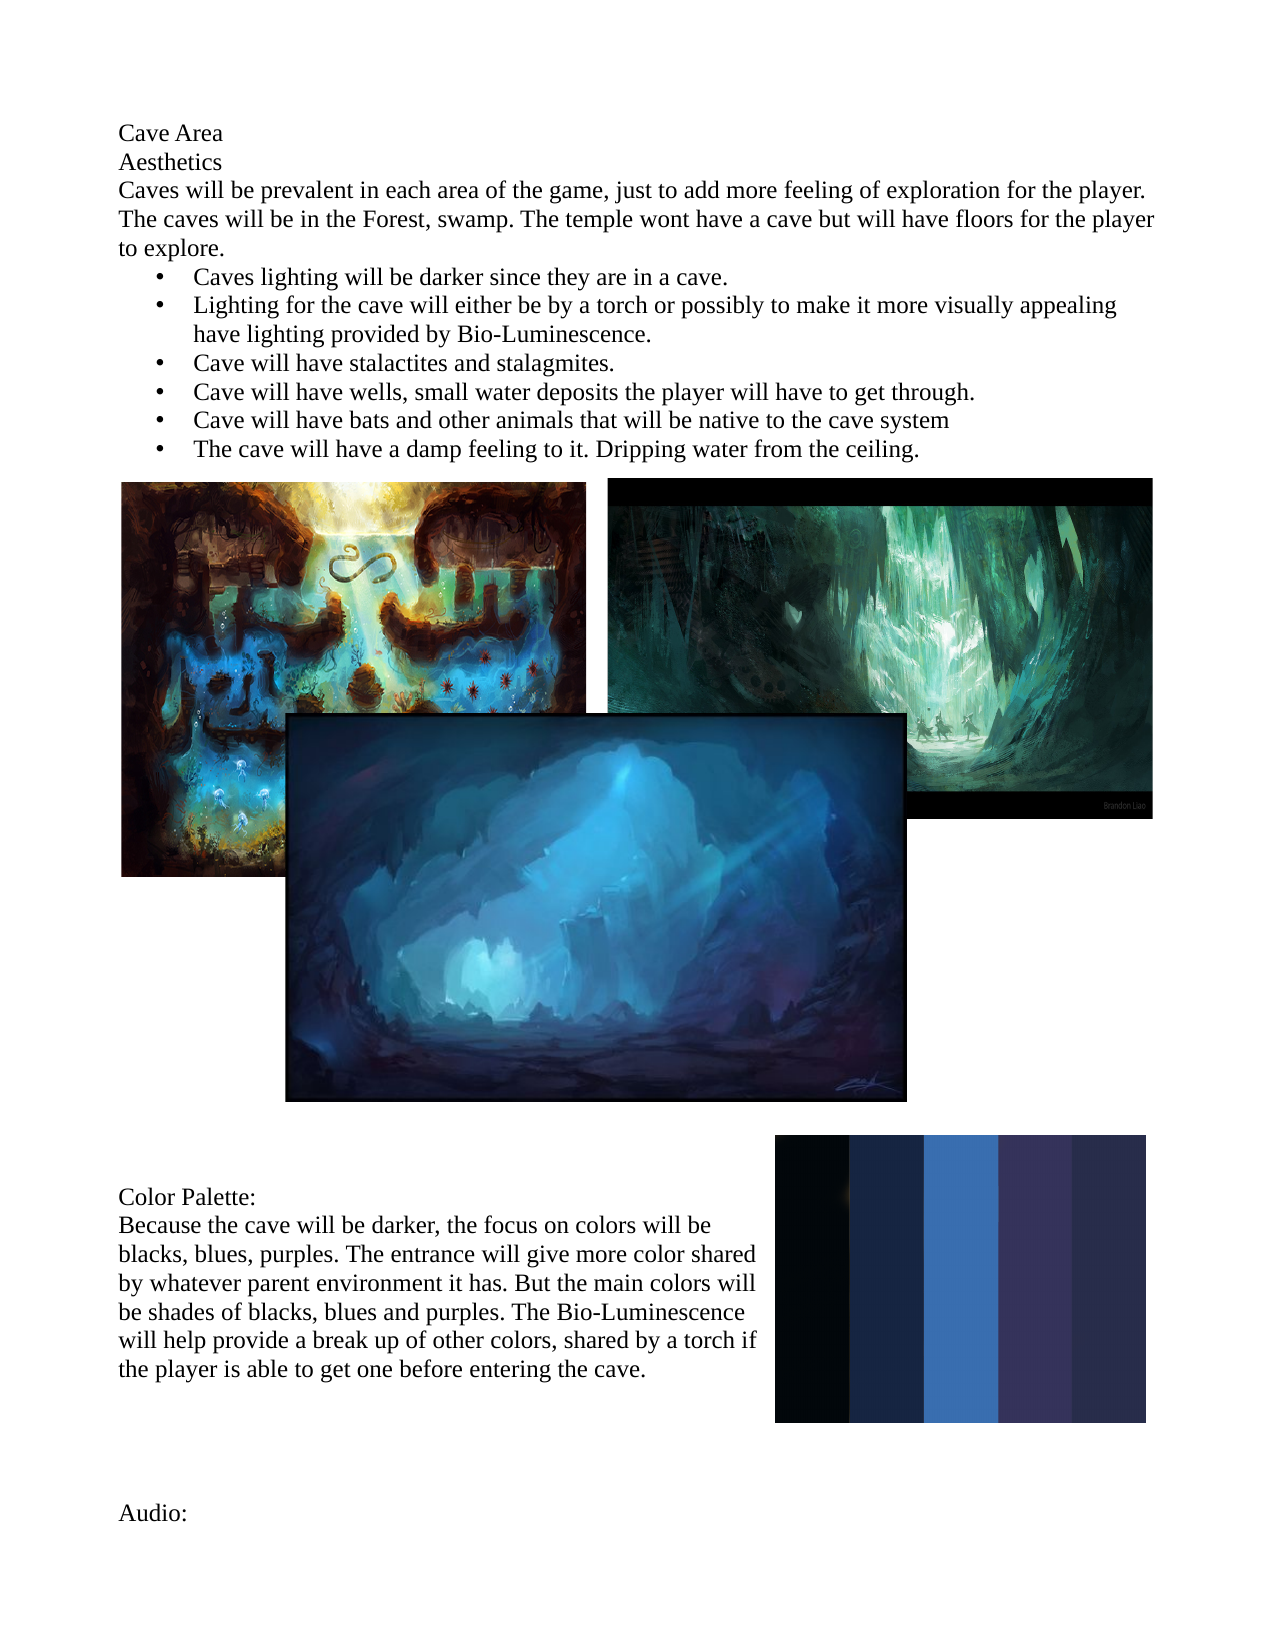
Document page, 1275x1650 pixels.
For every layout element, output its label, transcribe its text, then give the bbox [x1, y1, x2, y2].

text Because the cave will be darker, the focus on colors will be blacks, blues, purples. The entrance will give more color shared by whatever parent environment it has. But the main colors will be shades of blacks, blues and purples. The Bio-Luminescence will help provide a break up of other colors, shared by a torch if the player is able to get one before entering the cave. [118, 1211, 775, 1383]
text Cave Area [118, 118, 1157, 147]
list Caves lighting will be darker since they are in a cave. [156, 262, 1157, 291]
list The cave will have a damp feeling to it. Dripping water from the ceiling. [156, 434, 1157, 463]
list Lighting for the cave will either be by a torch or possibly to make it more visually appealing have lighting provided by Bio-Luminescence. [156, 291, 1157, 348]
picture [775, 1135, 1146, 1423]
text Caves will be prevalent in each area of the game, just to add more feeling of exploration for the player. The caves will be in the Forest, swamp. The temple wont have a cave but will have floors for the player to explore. [118, 176, 1157, 262]
text Aesthetics [118, 147, 1157, 176]
list Cave will have wells, small water deposits the player will have to get through. [156, 377, 1157, 406]
text Color Palette: [118, 1182, 775, 1211]
text Audio: [118, 1498, 1157, 1527]
list Cave will have stalactites and stalagmites. [156, 348, 1157, 377]
list Cave will have bats and other animals that will be native to the cave system [156, 406, 1157, 434]
picture [121, 478, 1153, 1102]
text [1146, 1182, 1157, 1211]
